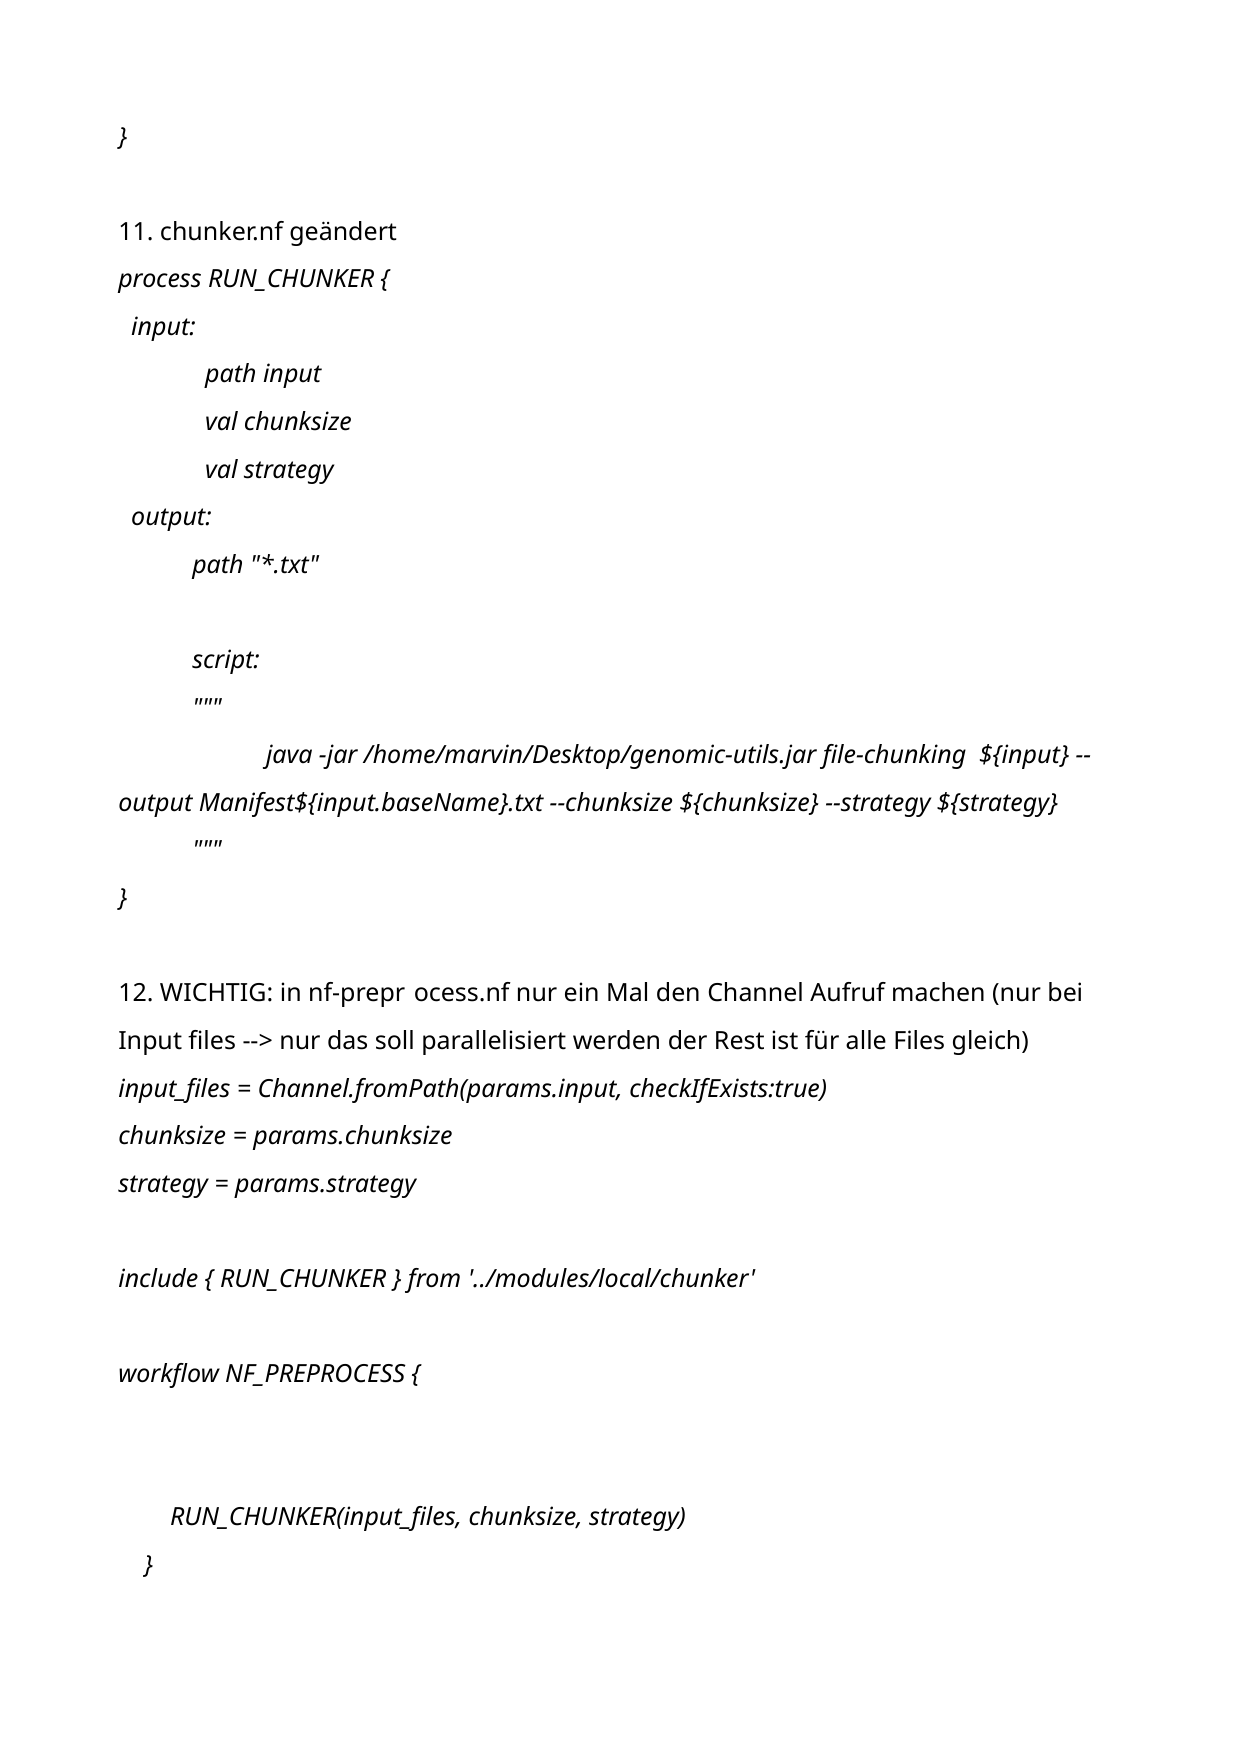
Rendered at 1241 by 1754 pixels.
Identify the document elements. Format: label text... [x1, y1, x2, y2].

text strategy = params.strategy [118, 1165, 1122, 1199]
text input_files = Channel.fromPath(params.input, checkIfExists:true) [118, 1070, 1122, 1104]
text 11. chunker.nf geändert [118, 213, 1122, 247]
text 12. WICHTIG: in nf-prepr ocess.nf nur ein Mal den Channel Aufruf machen (nur bei Input files --> nur das soll parallelisiert werden der Rest ist für alle Files gleich) [118, 975, 1122, 1057]
text chunksize = params.chunksize [118, 1118, 1122, 1152]
text } [118, 1546, 1122, 1580]
text include { RUN_CHUNKER } from '../modules/local/chunker' [118, 1261, 1122, 1295]
text RUN_CHUNKER(input_files, chunksize, strategy) [118, 1499, 1122, 1533]
text } [118, 880, 1122, 914]
text """ [118, 689, 1122, 723]
text val chunksize [118, 404, 1122, 438]
text """ [118, 832, 1122, 866]
text workflow NF_PREPROCESS { [118, 1356, 1122, 1390]
text script: [118, 642, 1122, 676]
text path input [118, 356, 1122, 390]
text java -jar /home/marvin/Desktop/genomic-utils.jar file-chunking ${input} --output Manifest${input.baseName}.txt --chunksize ${chunksize} --strategy ${strategy} [118, 737, 1122, 819]
text process RUN_CHUNKER { [118, 261, 1122, 295]
text output: [118, 499, 1122, 533]
text } [118, 118, 1122, 152]
text input: [118, 308, 1122, 343]
text path "*.txt" [118, 547, 1122, 581]
text val strategy [118, 451, 1122, 485]
